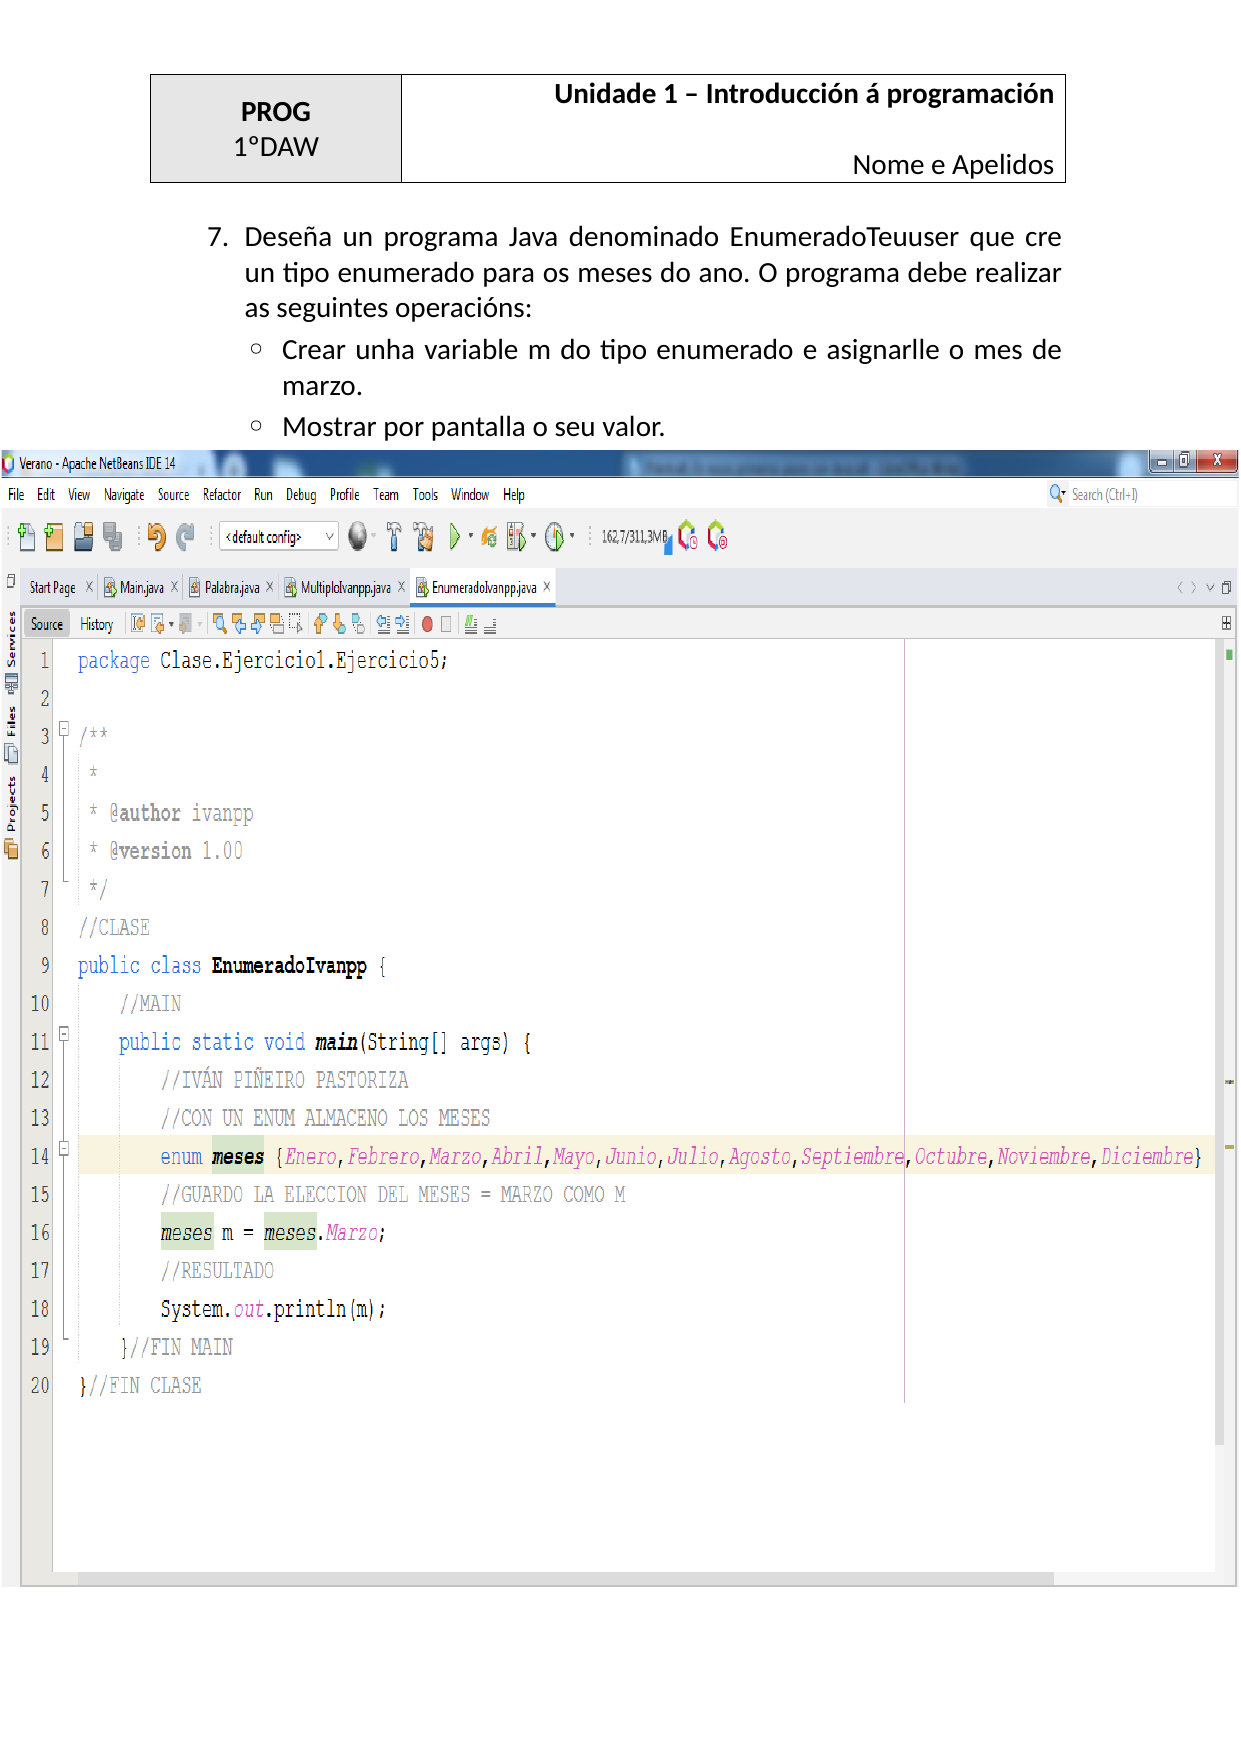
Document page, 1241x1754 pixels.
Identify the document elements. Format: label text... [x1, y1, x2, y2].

list Deseña un programa Java denominado EnumeradoTeuuser que cre un tipo enumerado para os meses do ano. O programa debe realizar as seguintes operacións: [207, 218, 1063, 325]
list Crear unha variable m do tipo enumerado e asignarlle o mes de marzo. [244, 331, 1063, 402]
list Mostrar por pantalla o seu valor. [244, 408, 1063, 444]
picture [1, 450, 1239, 1587]
